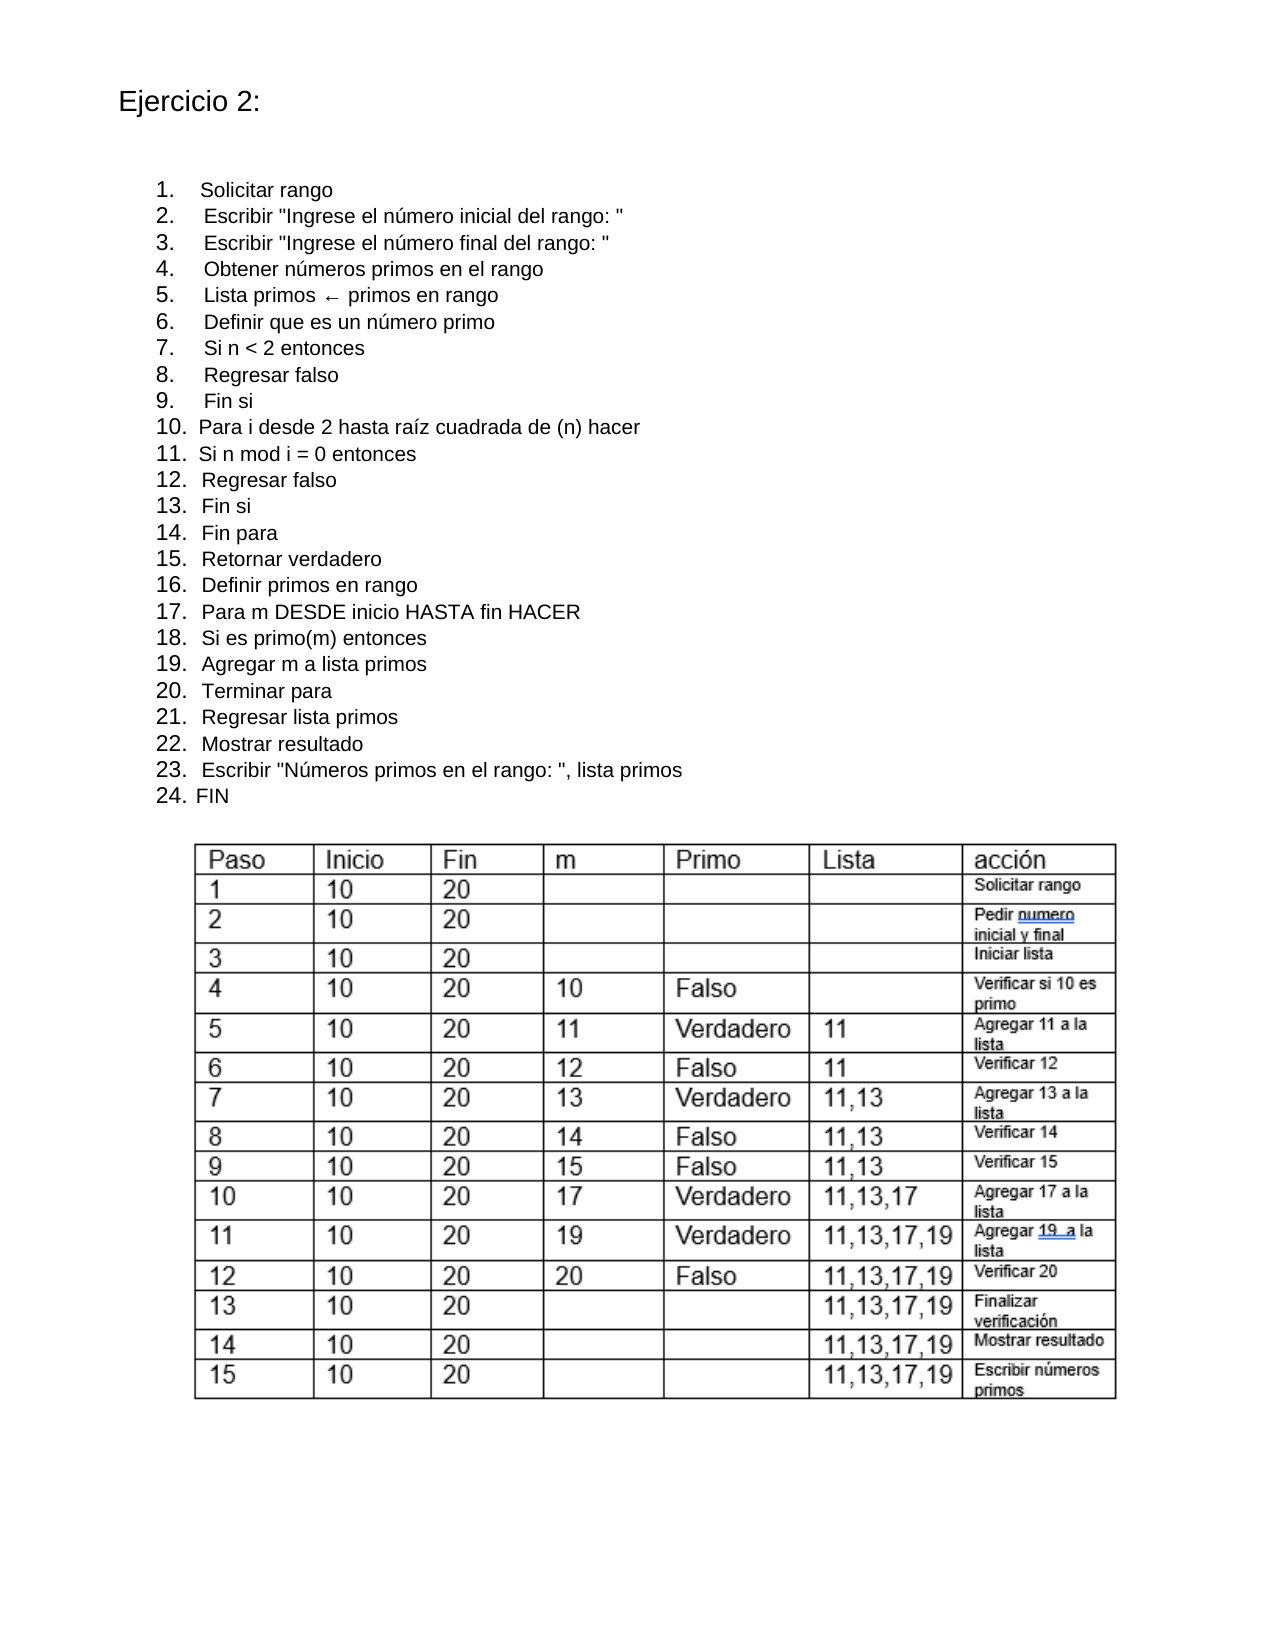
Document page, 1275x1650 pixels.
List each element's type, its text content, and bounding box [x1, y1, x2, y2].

list Para i desde 2 hasta raíz cuadrada de (n) hacer [156, 413, 1205, 439]
list Escribir "Números primos en el rango: ", lista primos [156, 756, 1205, 782]
list Mostrar resultado [156, 729, 1205, 756]
list Fin para [156, 519, 1205, 545]
list Fin si [156, 492, 1205, 519]
list Agregar m a lista primos [156, 650, 1205, 677]
list Si es primo(m) entonces [156, 624, 1205, 650]
list Solicitar rango [156, 176, 1205, 202]
list Escribir "Ingrese el número final del rango: " [156, 229, 1205, 255]
picture [118, 833, 1137, 1426]
list Obtener números primos en el rango [156, 255, 1205, 281]
list Definir que es un número primo [156, 308, 1205, 334]
list Retornar verdadero [156, 545, 1205, 571]
list Regresar falso [156, 466, 1205, 492]
list Regresar falso [156, 361, 1205, 387]
list Fin si [156, 387, 1205, 413]
list Escribir "Ingrese el número inicial del rango: " [156, 202, 1205, 229]
list Lista primos ← primos en rango [156, 281, 1205, 308]
list Regresar lista primos [156, 703, 1205, 729]
list Si n mod i = 0 entonces [156, 439, 1205, 466]
list Terminar para [156, 677, 1205, 703]
text Ejercicio 2: [118, 84, 1205, 117]
list Si n < 2 entonces [156, 334, 1205, 361]
list FIN [156, 782, 1205, 808]
list Definir primos en rango [156, 571, 1205, 598]
list Para m DESDE inicio HASTA fin HACER [156, 598, 1205, 624]
